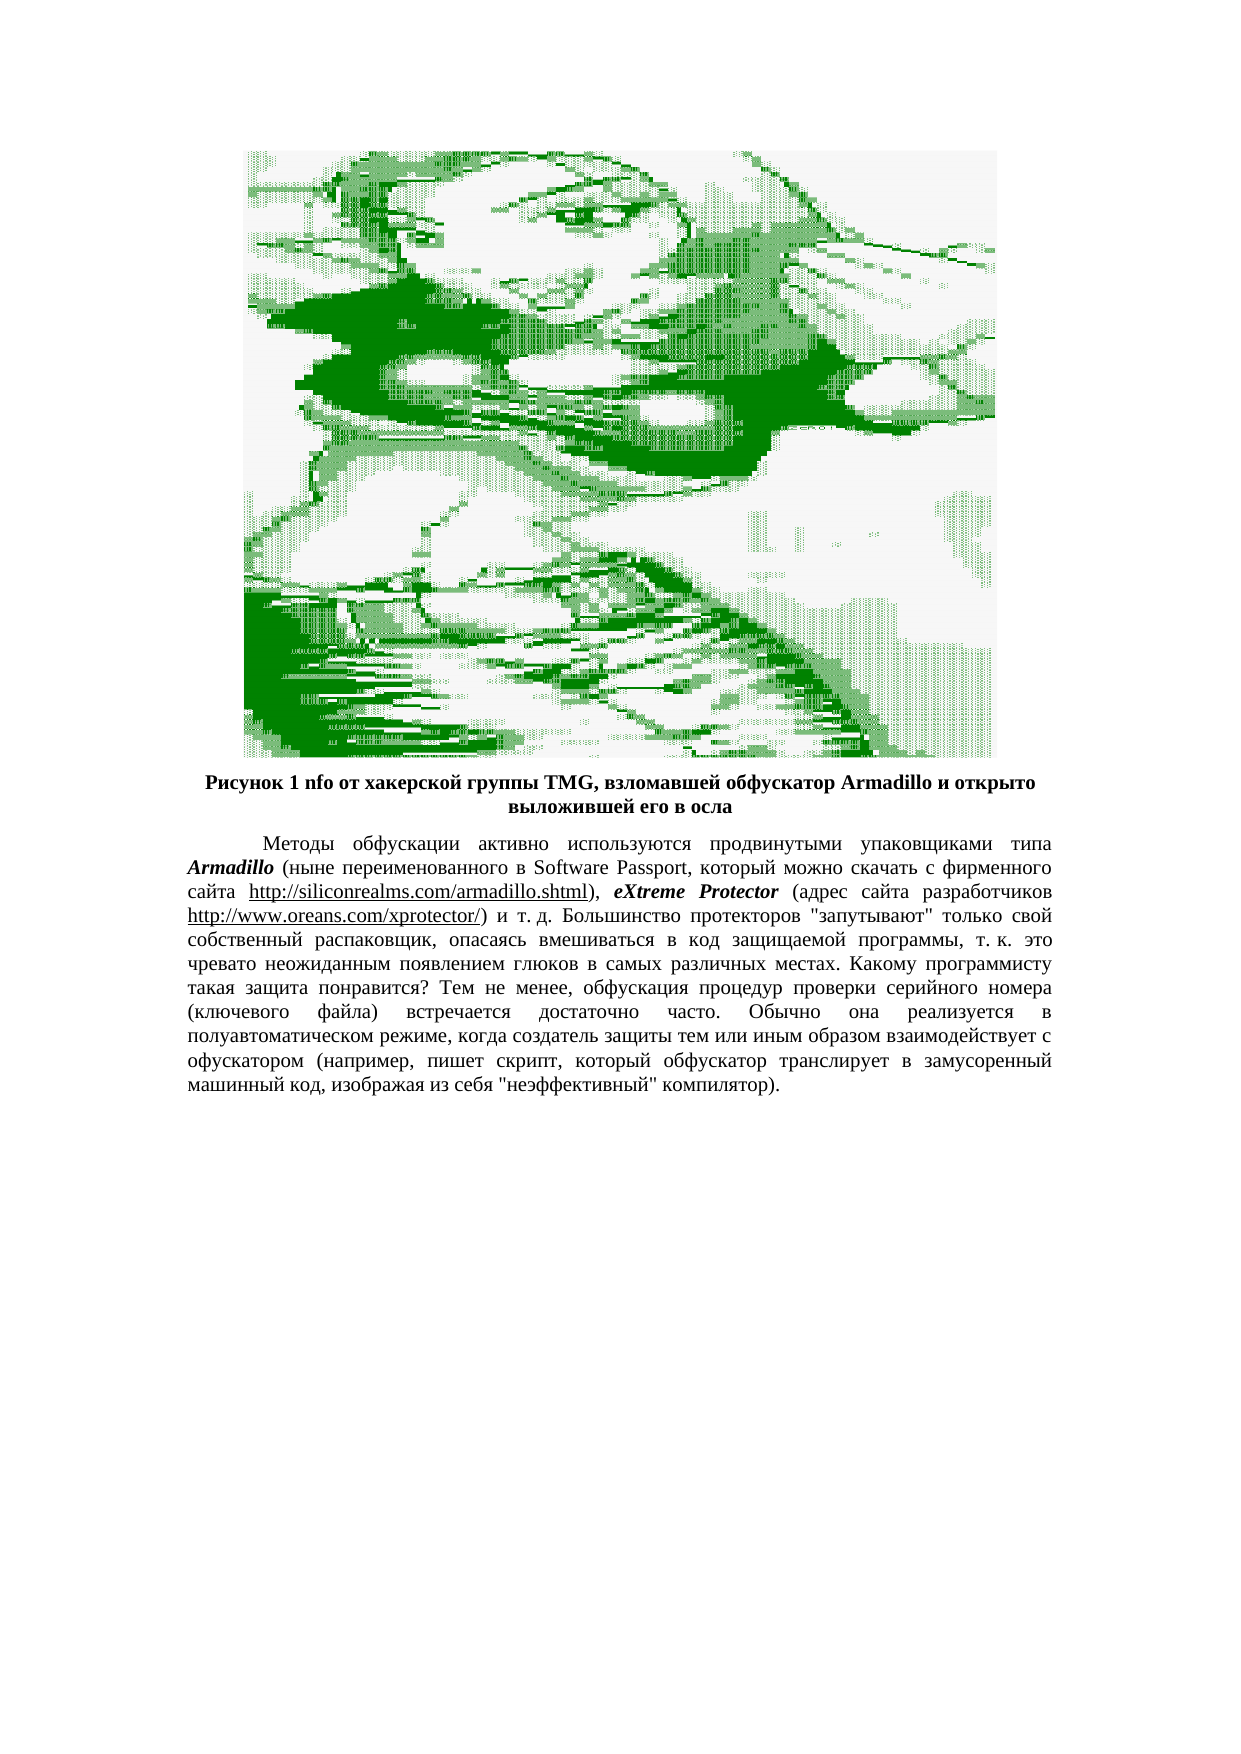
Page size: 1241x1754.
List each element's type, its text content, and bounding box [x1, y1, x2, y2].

picture [243, 150, 998, 758]
text Методы обфускации активно используются продвинутыми упаковщиками типа Armadillo (ныне переименованного в Software Passport, который можно скачать с фирменного сайта http://siliconrealms.com/armadillo.shtml), eXtreme Protector (адрес сайта разработчиков http://www.oreans.com/xprotector/) и т. д. Большинство протекторов "запутывают" только свой собственный распаковщик, опасаясь вмешиваться в код защищаемой программы, т. к. это чревато неожиданным появлением глюков в самых различных местах. Какому программисту такая защита понравится? Тем не менее, обфускация процедур проверки серийного номера (ключевого файла) встречается достаточно часто. Обычно она реализуется в полуавтоматическом режиме, когда создатель защиты тем или иным образом взаимодействует с офускатором (например, пишет скрипт, который обфускатор транслирует в замусоренный машинный код, изображая из себя "неэффективный" компилятор). [187, 831, 1053, 1096]
text Рисунок 1 nfo от хакерской группы TMG, взломавшей обфускатор Armadillo и открыто выложившей его в осла [187, 770, 1053, 818]
